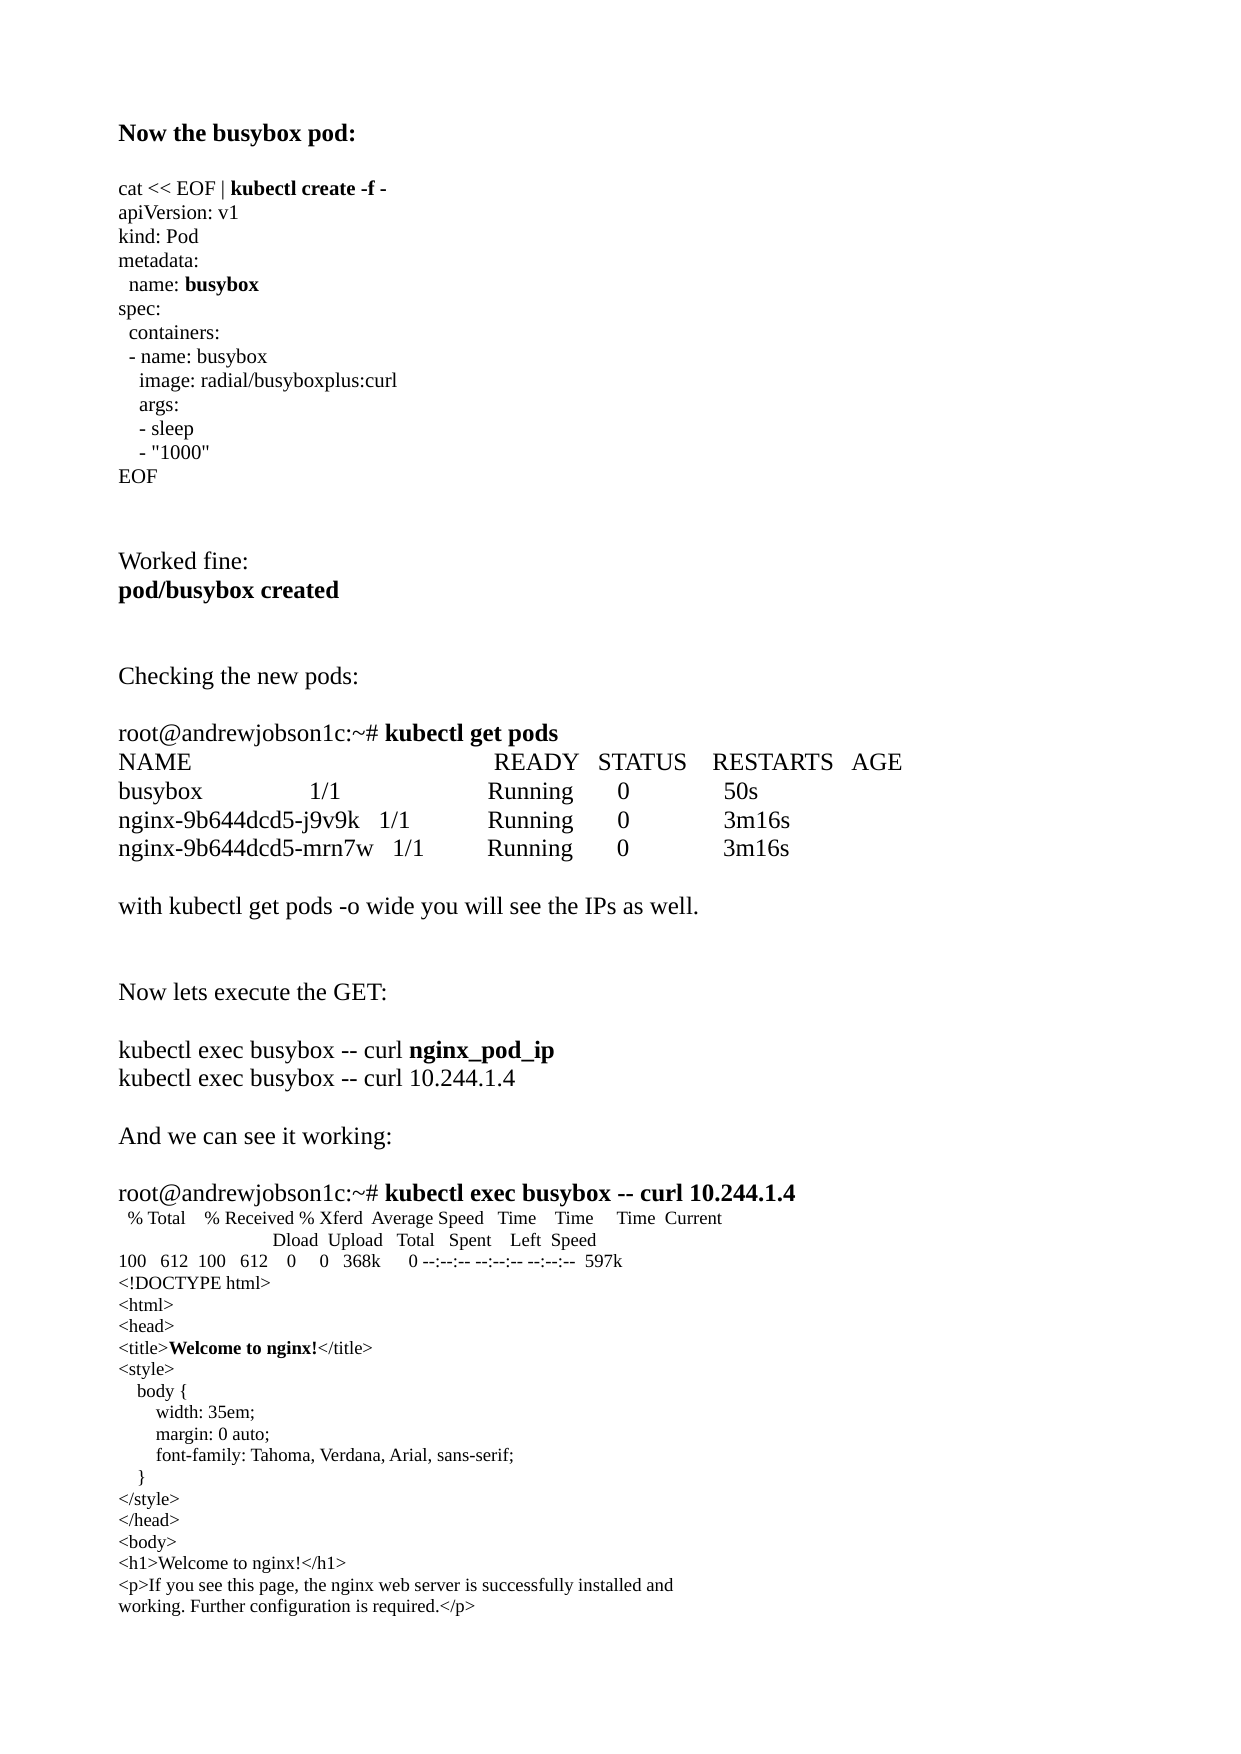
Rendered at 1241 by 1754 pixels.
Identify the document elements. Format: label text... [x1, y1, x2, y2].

text kubectl exec busybox -- curl nginx_pod_ip [118, 1035, 1122, 1063]
text image: radial/busyboxplus:curl [118, 368, 1122, 392]
text <style> [118, 1358, 1122, 1380]
text busybox 1/1 Running 0 50s [118, 776, 1122, 805]
text working. Further configuration is required.</p> [118, 1595, 1122, 1617]
text cat << EOF | kubectl create -f - [118, 176, 1122, 200]
text % Total % Received % Xferd Average Speed Time Time Time Current [118, 1207, 1122, 1229]
text body { [118, 1380, 1122, 1401]
text kind: Pod [118, 224, 1122, 248]
text <!DOCTYPE html> [118, 1272, 1122, 1293]
text <h1>Welcome to nginx!</h1> [118, 1552, 1122, 1574]
text nginx-9b644dcd5-mrn7w 1/1 Running 0 3m16s [118, 833, 1122, 862]
text - name: busybox [118, 344, 1122, 368]
text Dload Upload Total Spent Left Speed [118, 1229, 1122, 1250]
text </head> [118, 1509, 1122, 1531]
text name: busybox [118, 272, 1122, 296]
text root@andrewjobson1c:~# kubectl get pods [118, 718, 1122, 747]
text And we can see it working: [118, 1121, 1122, 1150]
text metadata: [118, 248, 1122, 272]
text width: 35em; [118, 1401, 1122, 1423]
text with kubectl get pods -o wide you will see the IPs as well. [118, 891, 1122, 920]
text apiVersion: v1 [118, 200, 1122, 224]
text } [118, 1466, 1122, 1487]
text Worked fine: [118, 546, 1122, 575]
text - sleep [118, 416, 1122, 440]
text margin: 0 auto; [118, 1423, 1122, 1444]
text EOF [118, 464, 1122, 488]
text <title>Welcome to nginx!</title> [118, 1337, 1122, 1358]
text spec: [118, 296, 1122, 320]
text pod/busybox created [118, 575, 1122, 603]
text <html> [118, 1293, 1122, 1315]
text <p>If you see this page, the nginx web server is successfully installed and [118, 1574, 1122, 1595]
text Now the busybox pod: [118, 118, 1122, 147]
text 100 612 100 612 0 0 368k 0 --:--:-- --:--:-- --:--:-- 597k [118, 1250, 1122, 1272]
text font-family: Tahoma, Verdana, Arial, sans-serif; [118, 1444, 1122, 1466]
text <head> [118, 1315, 1122, 1337]
text containers: [118, 320, 1122, 344]
text - "1000" [118, 440, 1122, 464]
text args: [118, 392, 1122, 416]
text <body> [118, 1531, 1122, 1552]
text root@andrewjobson1c:~# kubectl exec busybox -- curl 10.244.1.4 [118, 1178, 1122, 1207]
text kubectl exec busybox -- curl 10.244.1.4 [118, 1063, 1122, 1092]
text Now lets execute the GET: [118, 977, 1122, 1006]
text Checking the new pods: [118, 661, 1122, 690]
text </style> [118, 1487, 1122, 1509]
text NAME READY STATUS RESTARTS AGE [118, 747, 1122, 776]
text nginx-9b644dcd5-j9v9k 1/1 Running 0 3m16s [118, 805, 1122, 833]
